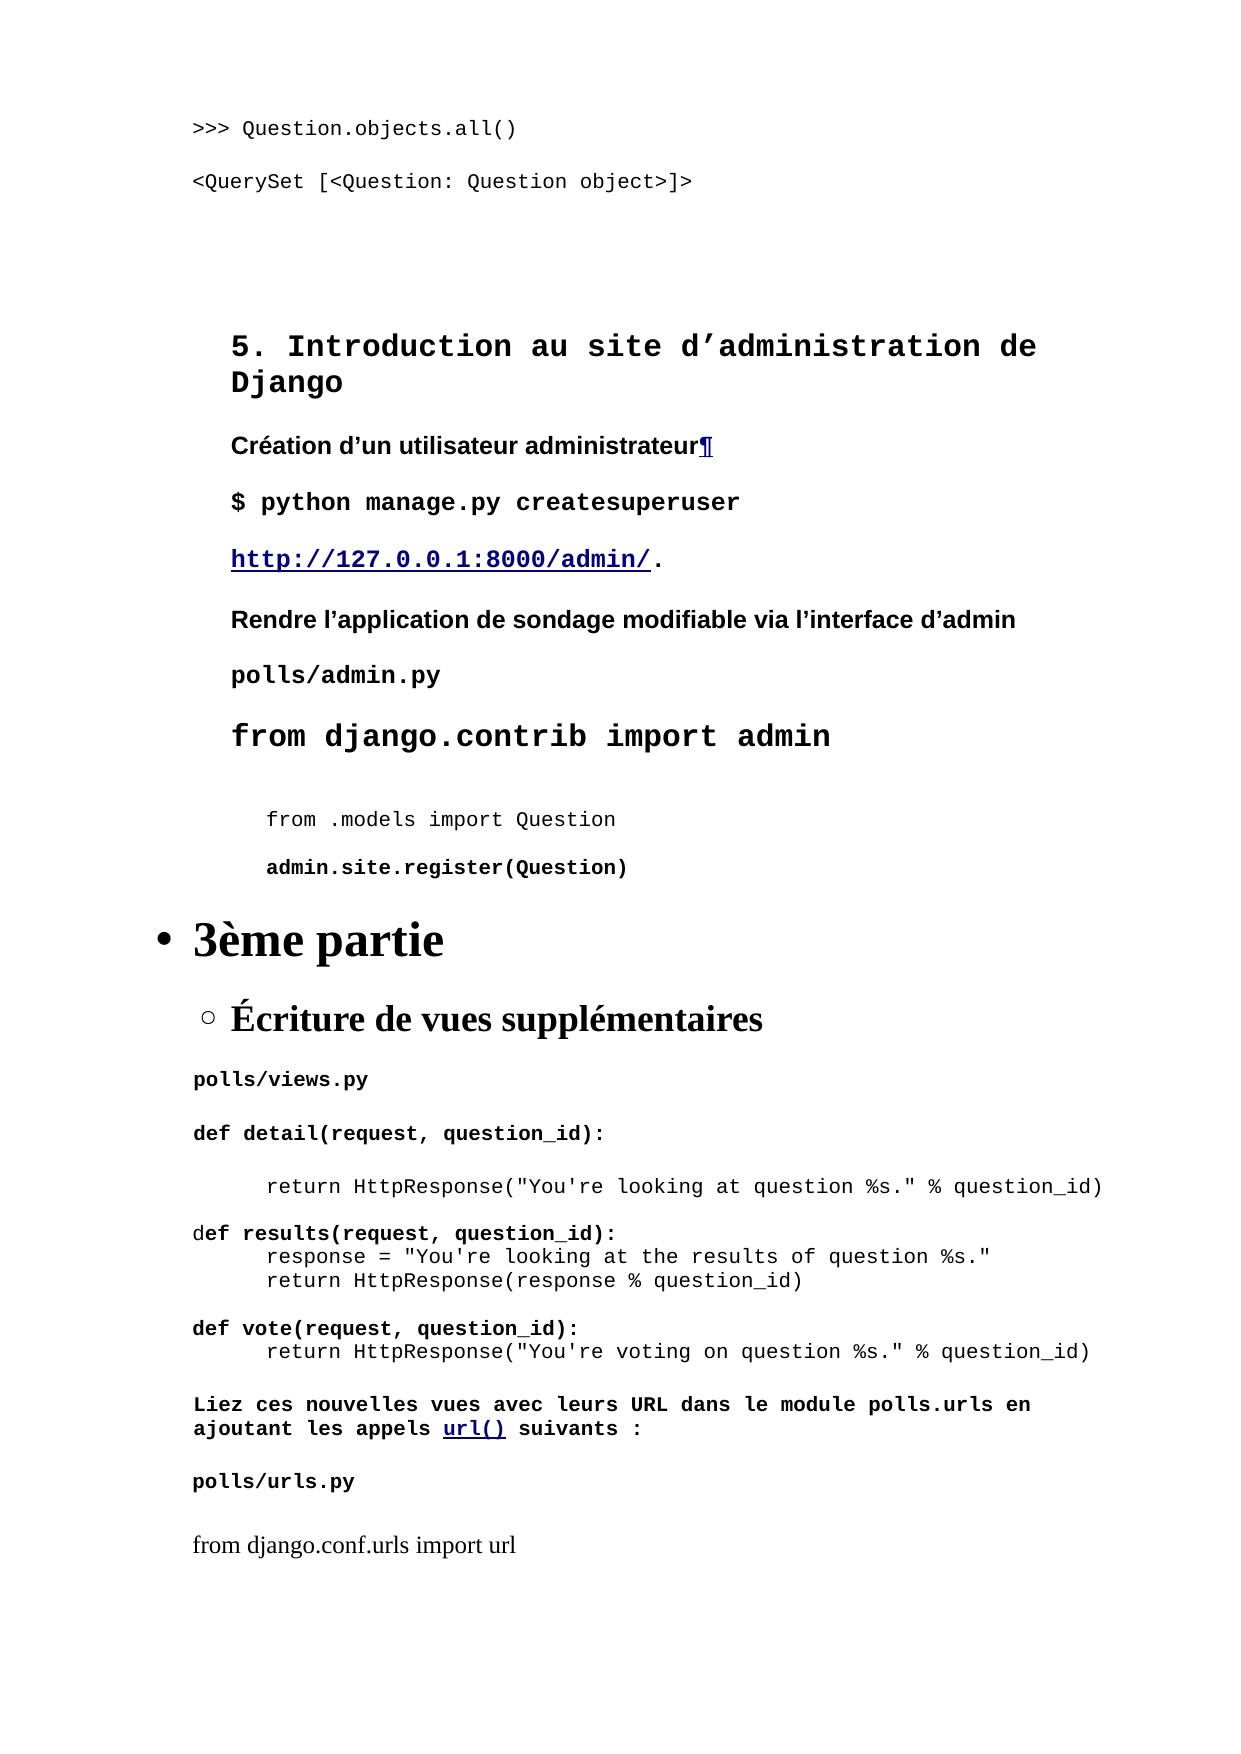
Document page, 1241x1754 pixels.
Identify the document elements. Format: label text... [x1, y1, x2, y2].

text $ python manage.py createsuperuser [231, 489, 1122, 517]
text return HttpResponse(response % question_id) [118, 1270, 1122, 1294]
subtitle Création d’un utilisateur administrateur¶ [231, 431, 1122, 460]
list polls/views.py [156, 1069, 1122, 1093]
subtitle Rendre l’application de sondage modifiable via l’interface d’admin [231, 605, 1122, 633]
text >>> Question.objects.all() [118, 118, 1122, 142]
text 5. Introduction au site d’administration de Django [231, 331, 1122, 401]
text <QuerySet [<Question: Question object>]> [118, 171, 1122, 195]
text return HttpResponse("You're looking at question %s." % question_id) [118, 1176, 1122, 1199]
text response = "You're looking at the results of question %s." [118, 1247, 1122, 1270]
list def detail(request, question_id): [156, 1122, 1122, 1146]
text from django.contrib import admin [231, 721, 1122, 756]
text from .models import Question [118, 809, 1122, 833]
text admin.site.register(Question) [118, 857, 1122, 880]
text def results(request, question_id): [118, 1223, 1122, 1247]
text return HttpResponse("You're voting on question %s." % question_id) [118, 1341, 1122, 1365]
text polls/admin.py [231, 663, 1122, 691]
subtitle Écriture de vues supplémentaires [193, 997, 1122, 1040]
subtitle 3ème partie [156, 910, 1122, 967]
text http://127.0.0.1:8000/admin/. [231, 547, 1122, 575]
list Liez ces nouvelles vues avec leurs URL dans le module polls.urls en ajoutant les appels url() suivants : [156, 1394, 1122, 1442]
text def vote(request, question_id): [118, 1317, 1122, 1341]
text from django.conf.urls import url [118, 1524, 1122, 1560]
text polls/urls.py [118, 1471, 1122, 1495]
